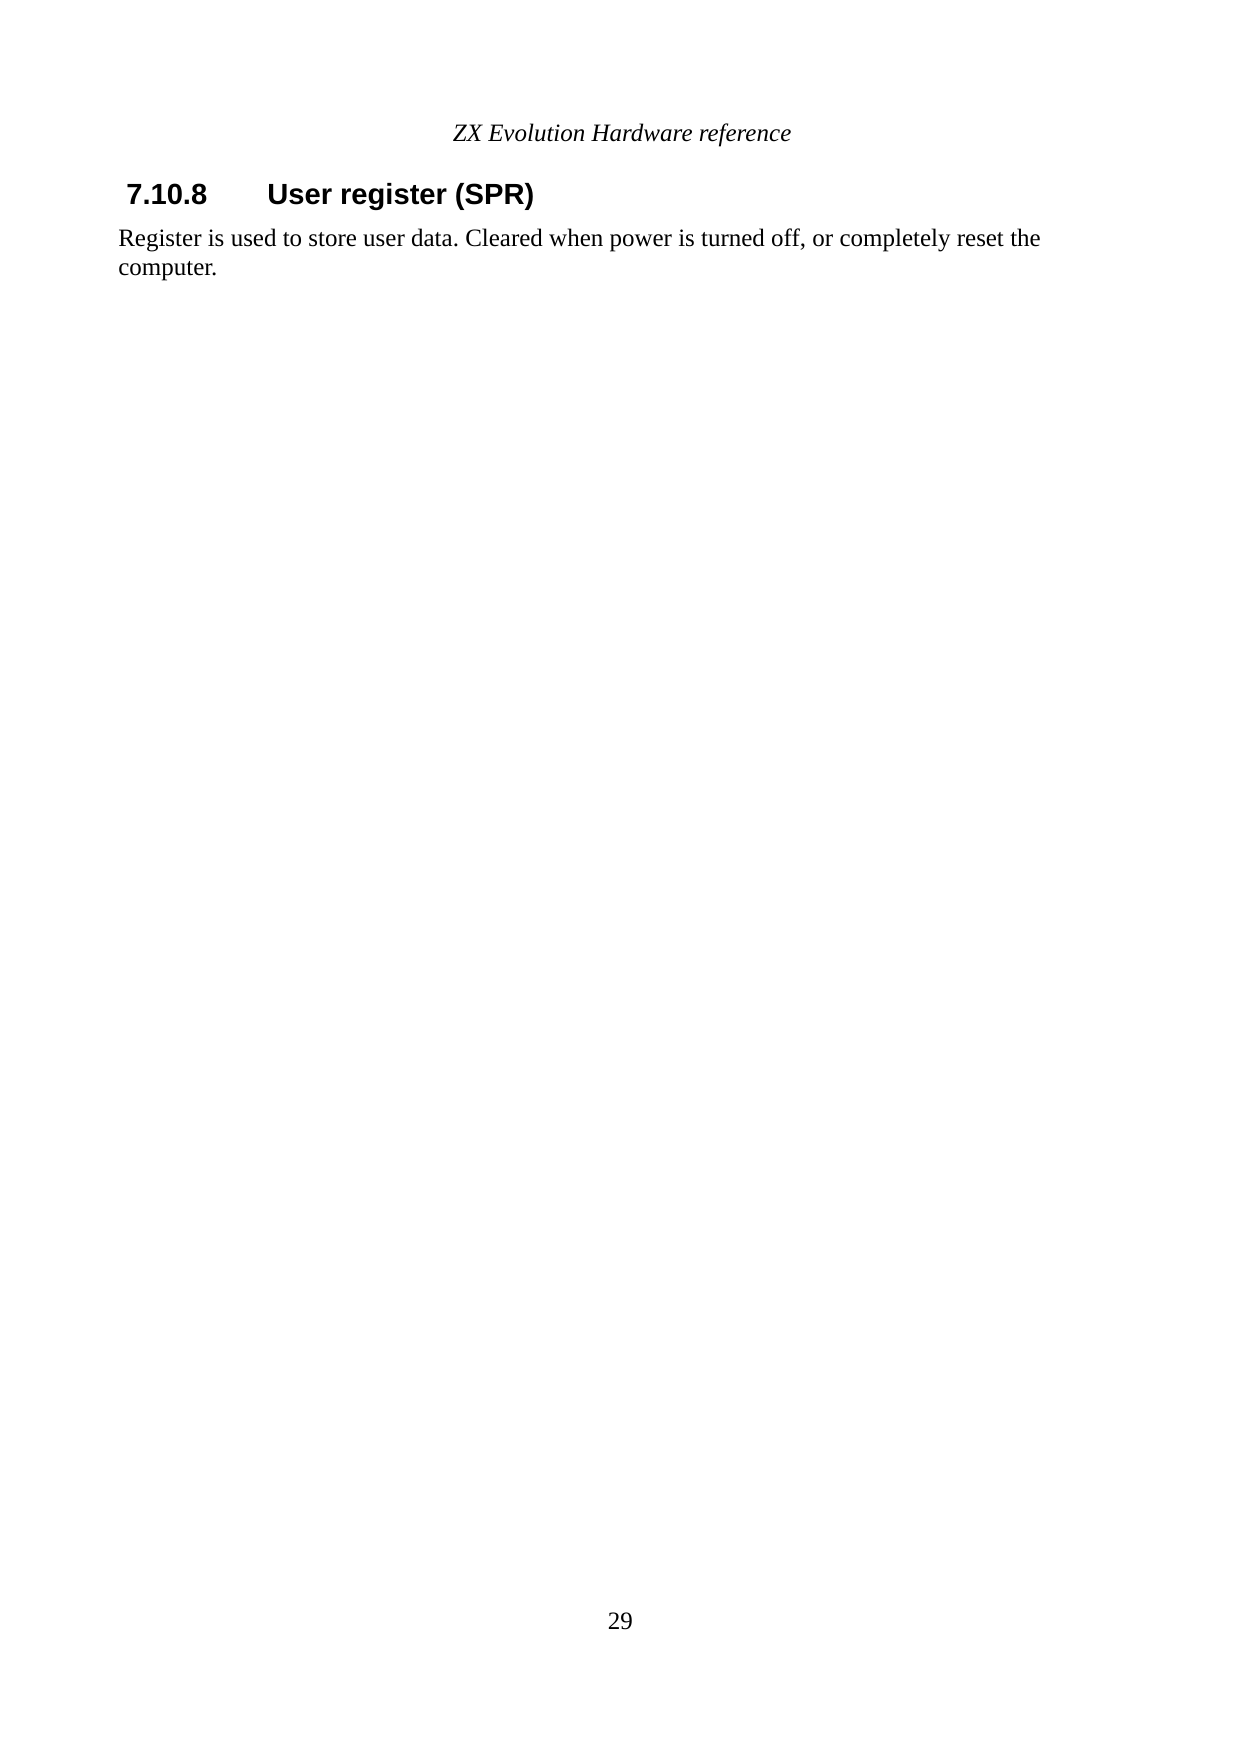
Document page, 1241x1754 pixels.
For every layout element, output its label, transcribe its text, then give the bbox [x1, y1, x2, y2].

subtitle User register (SPR) [118, 177, 1122, 211]
text Register is used to store user data. Cleared when power is turned off, or completely reset the computer. [118, 223, 1122, 281]
